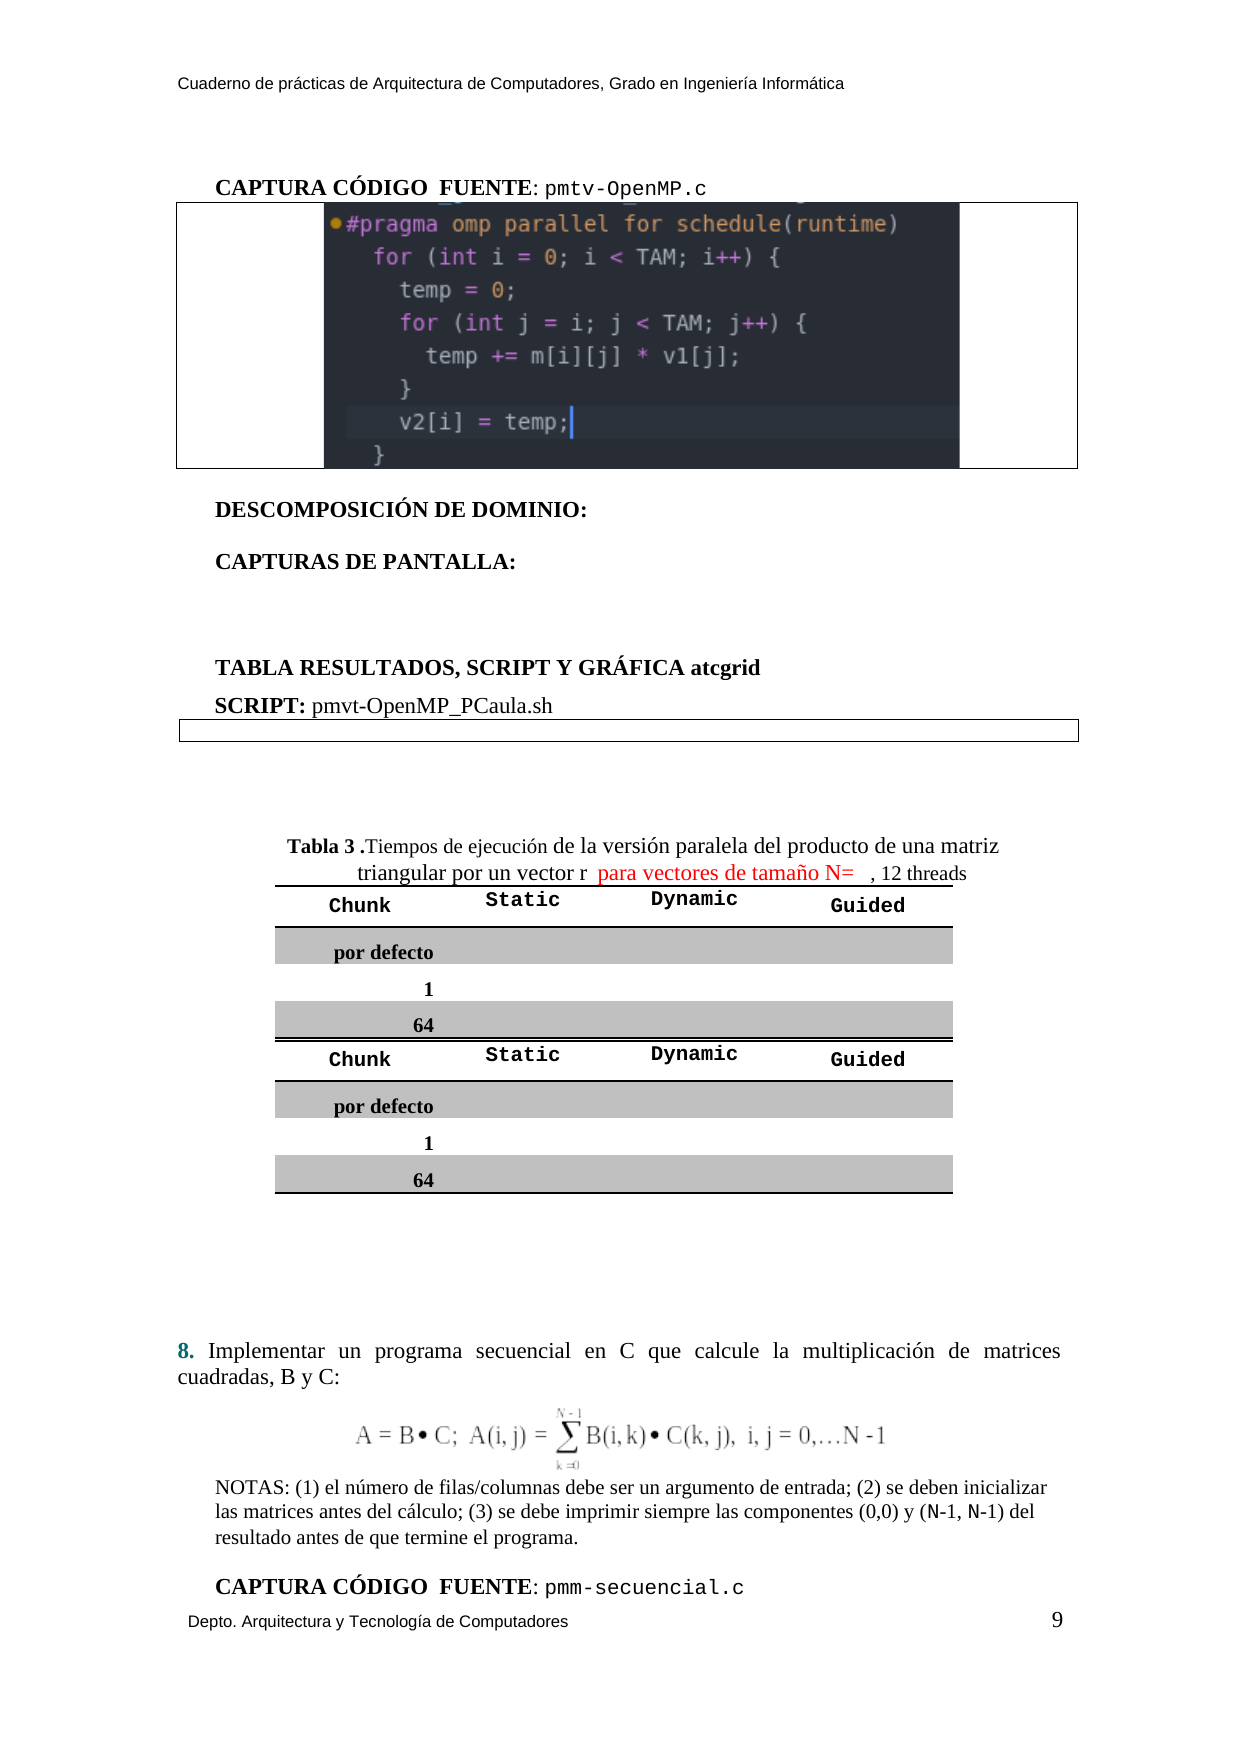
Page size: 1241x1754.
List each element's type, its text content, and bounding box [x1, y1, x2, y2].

table_header Dynamic [606, 887, 783, 926]
table_cell [783, 928, 953, 964]
table_cell [445, 1082, 606, 1118]
table_header Tiempos de ejecución de la versión paralela del producto de una matriz triangular por un vector r para vectores de tamaño N= , 12 threads [177, 808, 1034, 885]
table_header [177, 1040, 1034, 1194]
table_cell [783, 1119, 953, 1155]
table_header Chunk [275, 887, 445, 926]
table_cell 1 [275, 964, 445, 1001]
table_cell por defecto [275, 1082, 445, 1118]
table_cell [606, 964, 783, 1001]
table_header Dynamic [606, 1042, 783, 1080]
text CAPTURAS DE PANTALLA: [215, 548, 1063, 575]
list 8. Implementar un programa secuencial en C que calcule la multiplicación de matrices cuadradas, B y C: [177, 1337, 1063, 1390]
table_cell [445, 1119, 606, 1155]
table_cell [606, 1155, 783, 1192]
text NOTAS: (1) el número de filas/columnas debe ser un argumento de entrada; (2) se deben inicializar las matrices antes del cálculo; (3) se debe imprimir siempre las componentes (0,0) y (N-1, N-1) del resultado antes de que termine el programa. [215, 1475, 1063, 1549]
table_header Guided [783, 1042, 953, 1080]
table_header Chunk [275, 1042, 445, 1080]
table_cell 1 [275, 1119, 445, 1155]
text CAPTURA CÓDIGO FUENTE: pmtv-OpenMP.c [215, 174, 1063, 202]
table_cell [783, 1155, 953, 1192]
table_header [177, 203, 323, 468]
table_cell [783, 964, 953, 1001]
table_cell [606, 1001, 783, 1037]
table_cell por defecto [275, 928, 445, 964]
table_cell [606, 1119, 783, 1155]
table_header Static [445, 1042, 606, 1080]
table_cell [783, 1001, 953, 1037]
picture [323, 202, 960, 469]
table_cell [445, 928, 606, 964]
list SCRIPT: pmvt-OpenMP_PCaula.sh [214, 693, 1063, 719]
table_cell [783, 1082, 953, 1118]
table_cell [177, 885, 275, 1039]
text DESCOMPOSICIÓN DE DOMINIO: [215, 496, 1063, 522]
table_header [180, 720, 1078, 741]
table_cell [953, 885, 1034, 1039]
table_cell [445, 1155, 606, 1192]
table_cell 64 [275, 1001, 445, 1037]
table_header Guided [783, 887, 953, 926]
text CAPTURA CÓDIGO FUENTE: pmm-secuencial.c [215, 1573, 1063, 1601]
table_cell [445, 964, 606, 1001]
table_cell [606, 1082, 783, 1118]
text TABLA RESULTADOS, SCRIPT Y GRÁFICA atcgrid [215, 654, 1063, 680]
table_cell [445, 1001, 606, 1037]
table_header Static [445, 887, 606, 926]
table_cell 64 [275, 1155, 445, 1192]
table_header [960, 203, 1077, 468]
table_cell [606, 928, 783, 964]
